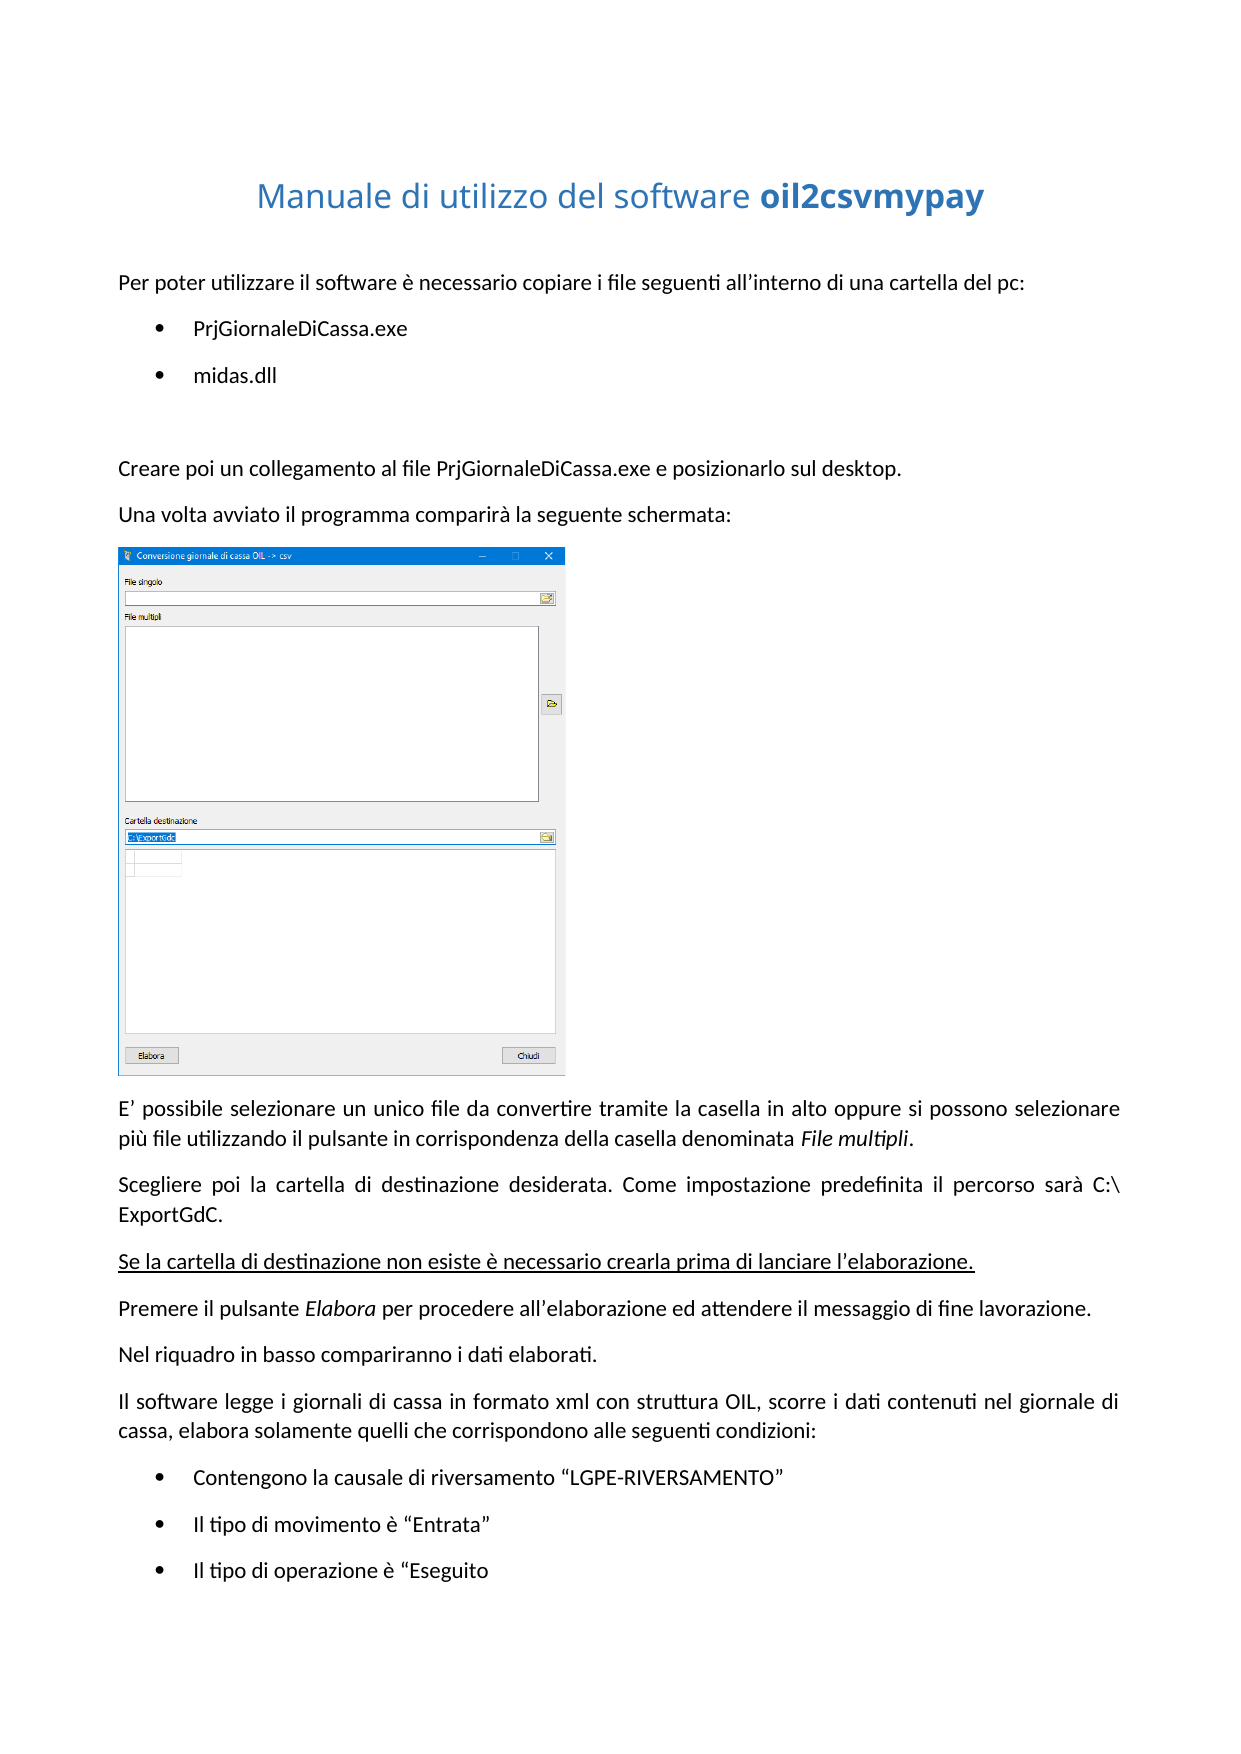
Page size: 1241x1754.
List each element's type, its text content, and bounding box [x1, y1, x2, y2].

text Creare poi un collegamento al file PrjGiornaleDiCassa.exe e posizionarlo sul desktop. [118, 454, 1122, 482]
list midas.dll [156, 361, 1122, 389]
text Se la cartella di destinazione non esiste è necessario crearla prima di lanciare l’elaborazione. [118, 1247, 1122, 1275]
text Premere il pulsante Elabora per procedere all’elaborazione ed attendere il messaggio di fine lavorazione. [118, 1294, 1122, 1322]
list Il tipo di movimento è “Entrata” [156, 1510, 1122, 1538]
list Contengono la causale di riversamento “LGPE-RIVERSAMENTO” [156, 1463, 1122, 1491]
text Nel riquadro in basso compariranno i dati elaborati. [118, 1340, 1122, 1368]
text Scegliere poi la cartella di destinazione desiderata. Come impostazione predefinita il percorso sarà C:\ExportGdC. [118, 1171, 1122, 1228]
text Il software legge i giornali di cassa in formato xml con struttura OIL, scorre i dati contenuti nel giornale di cassa, elabora solamente quelli che corrispondono alle seguenti condizioni: [118, 1387, 1122, 1445]
text E’ possibile selezionare un unico file da convertire tramite la casella in alto oppure si possono selezionare più file utilizzando il pulsante in corrispondenza della casella denominata File multipli. [118, 1094, 1122, 1152]
text Per poter utilizzare il software è necessario copiare i file seguenti all’interno di una cartella del pc: [118, 268, 1122, 296]
text Una volta avviato il programma comparirà la seguente schermata: [118, 501, 1122, 528]
list Il tipo di operazione è “Eseguito [156, 1556, 1122, 1584]
list PrjGiornaleDiCassa.exe [156, 314, 1122, 342]
subtitle Manuale di utilizzo del software oil2csvmypay [118, 173, 1122, 218]
